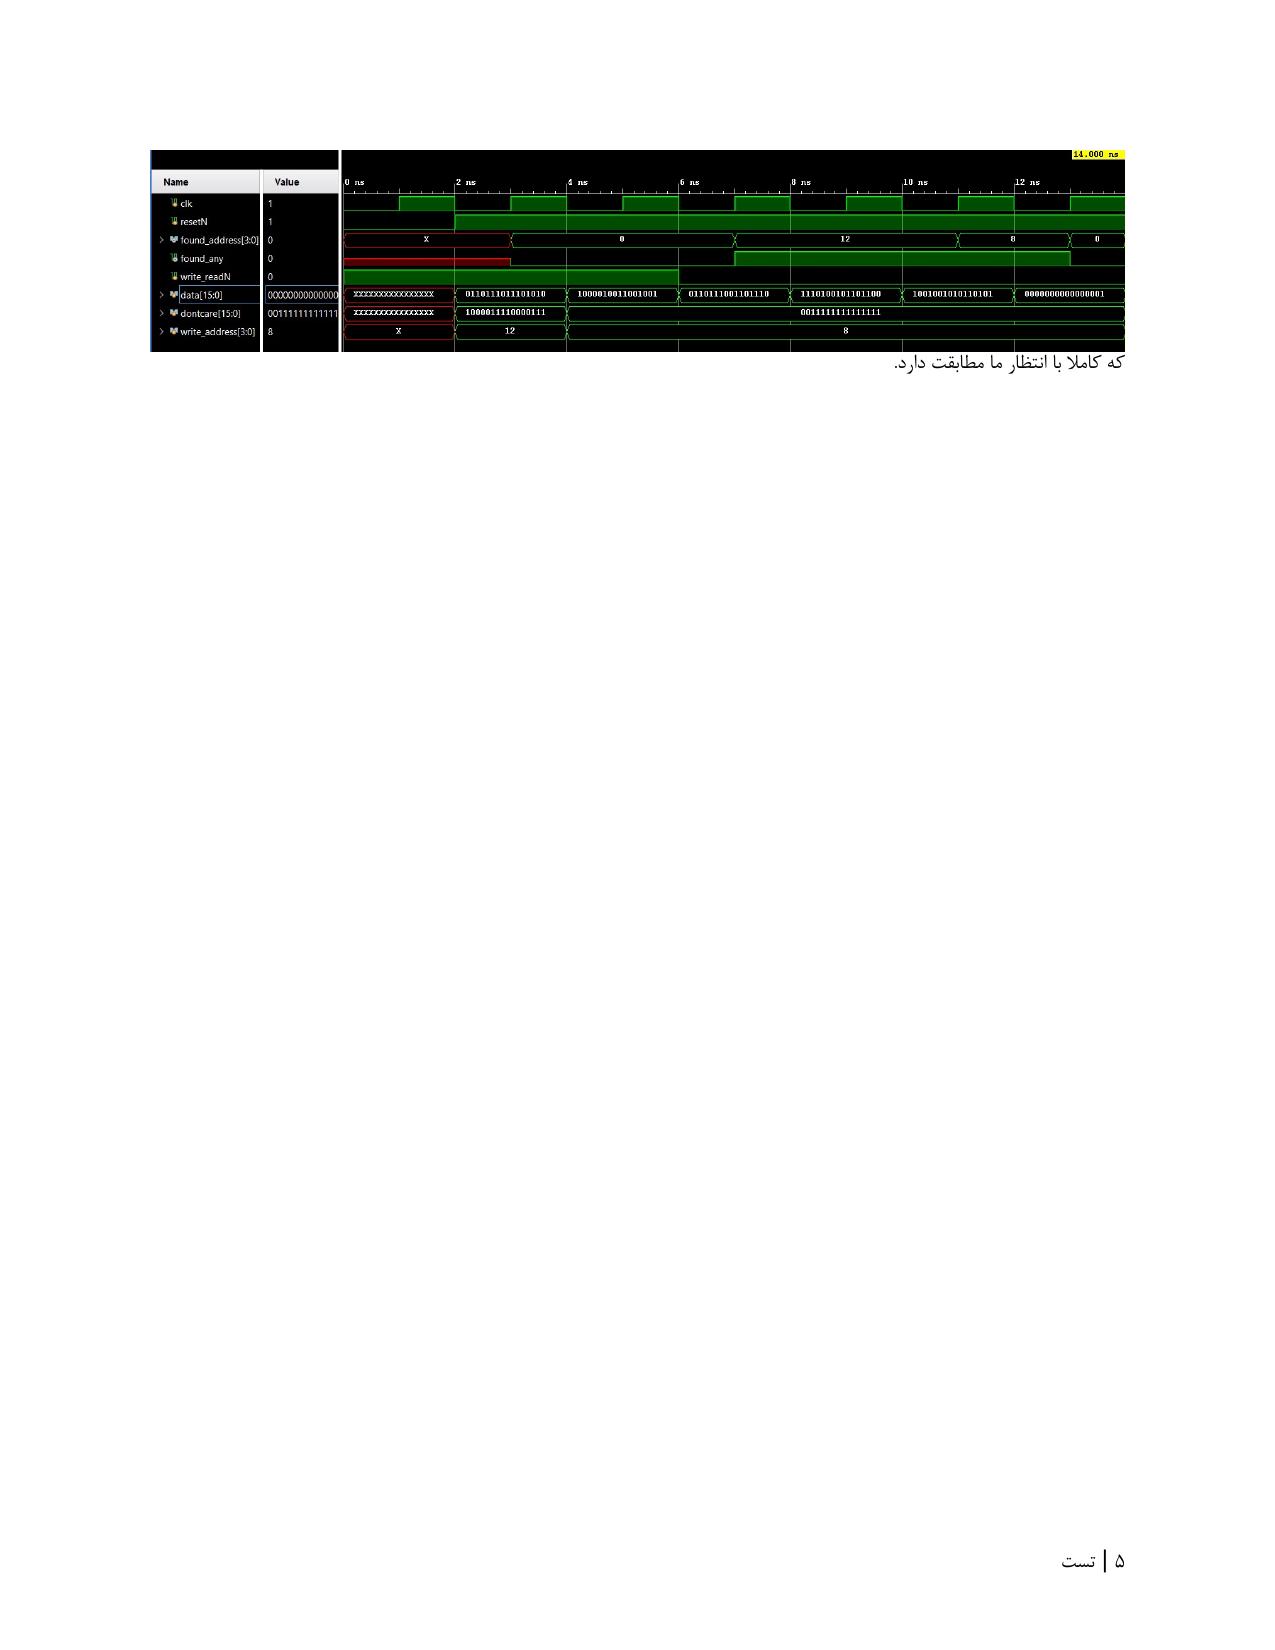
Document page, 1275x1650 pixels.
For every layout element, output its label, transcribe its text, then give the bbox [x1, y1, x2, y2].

picture [150, 150, 1125, 352]
text که کاملا با انتظار ما مطابقت دارد. [150, 352, 1125, 376]
